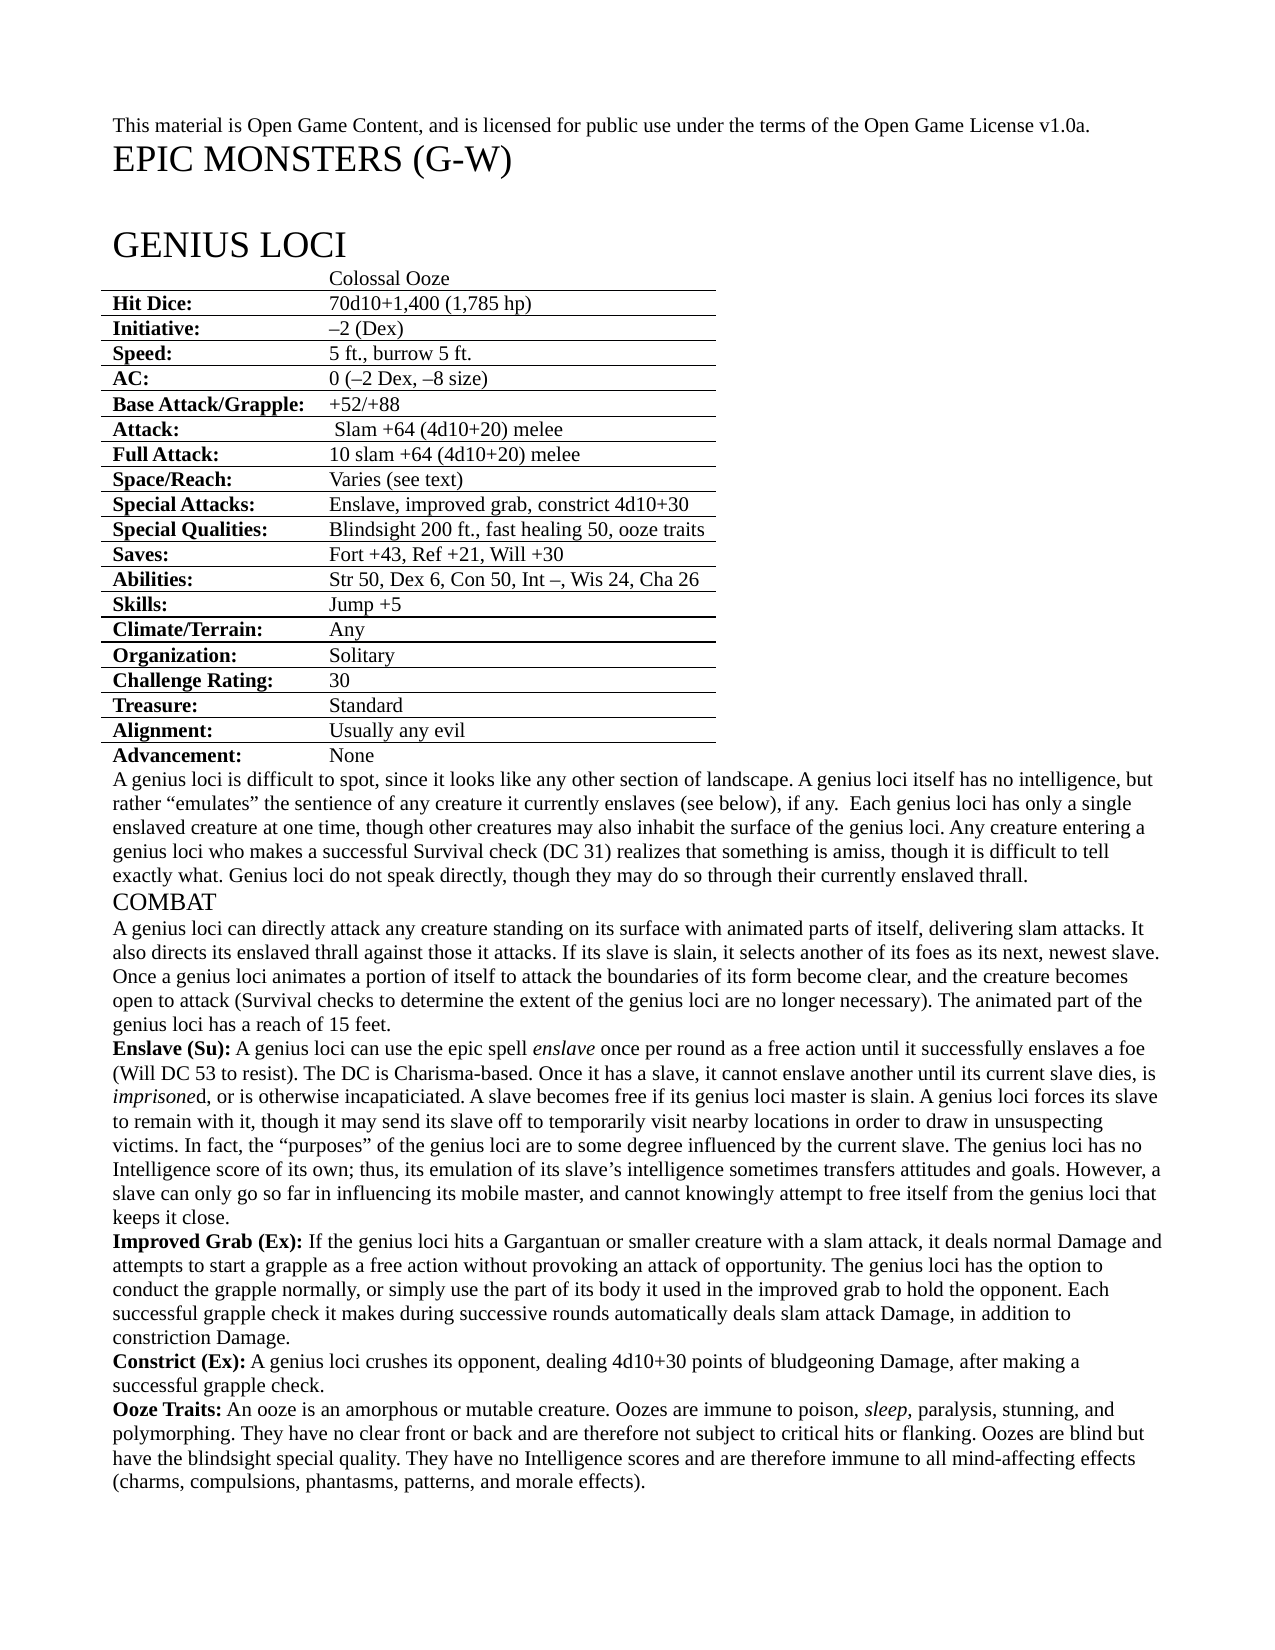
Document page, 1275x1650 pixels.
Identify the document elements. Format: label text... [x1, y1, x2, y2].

text Constrict (Ex): A genius loci crushes its opponent, dealing 4d10+30 points of bludgeoning Damage, after making a successful grapple check. [112, 1349, 1162, 1397]
table_cell Varies (see text) [318, 467, 716, 491]
table_cell Any [318, 618, 716, 641]
table_cell Special Qualities: [101, 517, 318, 541]
table_cell Solitary [318, 643, 716, 667]
table_cell Blindsight 200 ft., fast healing 50, ooze traits [318, 517, 716, 541]
table_cell Space/Reach: [101, 467, 318, 491]
table_cell Usually any evil [318, 718, 716, 742]
table_cell Enslave, improved grab, constrict 4d10+30 [318, 492, 716, 516]
table_cell Initiative: [101, 316, 318, 340]
subtitle GENIUS LOCI [112, 223, 1162, 266]
table_cell Skills: [101, 592, 318, 616]
table_cell 5 ft., burrow 5 ft. [318, 341, 716, 365]
table_cell +52/+88 [318, 391, 716, 416]
table_cell Special Attacks: [101, 492, 318, 516]
text Enslave (Su): A genius loci can use the epic spell enslave once per round as a free action until it successfully enslaves a foe (Will DC 53 to resist). The DC is Charisma-based. Once it has a slave, it cannot enslave another until its current slave dies, is imprisoned, or is otherwise incapaticiated. A slave becomes free if its genius loci master is slain. A genius loci forces its slave to remain with it, though it may send its slave off to temporarily visit nearby locations in order to draw in unsuspecting victims. In fact, the “purposes” of the genius loci are to some degree influenced by the current slave. The genius loci has no Intelligence score of its own; thus, its emulation of its slave’s intelligence sometimes transfers attitudes and goals. However, a slave can only go so far in influencing its mobile master, and cannot knowingly attempt to free itself from the genius loci that keeps it close. [112, 1036, 1162, 1229]
table_cell Saves: [101, 542, 318, 566]
table_cell Speed: [101, 341, 318, 365]
table_header [101, 266, 318, 290]
table_cell 70d10+1,400 (1,785 hp) [318, 291, 716, 315]
table_header Colossal Ooze [318, 266, 716, 290]
table_cell Jump +5 [318, 592, 716, 616]
table_cell Str 50, Dex 6, Con 50, Int –, Wis 24, Cha 26 [318, 567, 716, 591]
table_cell Hit Dice: [101, 291, 318, 315]
table_cell AC: [101, 366, 318, 390]
text Improved Grab (Ex): If the genius loci hits a Gargantuan or smaller creature with a slam attack, it deals normal Damage and attempts to start a grapple as a free action without provoking an attack of opportunity. The genius loci has the option to conduct the grapple normally, or simply use the part of its body it used in the improved grab to hold the opponent. Each successful grapple check it makes during successive rounds automatically deals slam attack Damage, in addition to constriction Damage. [112, 1229, 1162, 1349]
table_cell Standard [318, 693, 716, 717]
table_cell Treasure: [101, 693, 318, 717]
table_cell Challenge Rating: [101, 668, 318, 692]
table_cell Alignment: [101, 718, 318, 742]
table_cell 0 (–2 Dex, –8 size) [318, 366, 716, 390]
text A genius loci is difficult to spot, since it looks like any other section of landscape. A genius loci itself has no intelligence, but rather “emulates” the sentience of any creature it currently enslaves (see below), if any. Each genius loci has only a single enslaved creature at one time, though other creatures may also inhabit the surface of the genius loci. Any creature entering a genius loci who makes a successful Survival check (DC 31) realizes that something is amiss, though it is difficult to tell exactly what. Genius loci do not speak directly, though they may do so through their currently enslaved thrall. [112, 767, 1162, 887]
table_cell Advancement: [101, 743, 318, 767]
table_cell 10 slam +64 (4d10+20) melee [318, 442, 716, 466]
text This material is Open Game Content, and is licensed for public use under the terms of the Open Game License v1.0a. [112, 112, 1162, 137]
table_cell Attack: [101, 417, 318, 441]
table_cell Full Attack: [101, 442, 318, 466]
table_cell Climate/Terrain: [101, 618, 318, 641]
table_cell Base Attack/Grapple: [101, 391, 318, 416]
table_cell Abilities: [101, 567, 318, 591]
text A genius loci can directly attack any creature standing on its surface with animated parts of itself, delivering slam attacks. It also directs its enslaved thrall against those it attacks. If its slave is slain, it selects another of its foes as its next, newest slave. Once a genius loci animates a portion of itself to attack the boundaries of its form become clear, and the creature becomes open to attack (Survival checks to determine the extent of the genius loci are no longer necessary). The animated part of the genius loci has a reach of 15 feet. [112, 916, 1162, 1036]
table_cell Fort +43, Ref +21, Will +30 [318, 542, 716, 566]
table_cell None [318, 743, 716, 767]
table_cell Slam +64 (4d10+20) melee [318, 417, 716, 441]
text EPIC MONSTERS (G-W) [112, 137, 1162, 180]
subtitle COMBAT [112, 887, 1162, 916]
table_cell –2 (Dex) [318, 316, 716, 340]
table_cell 30 [318, 668, 716, 692]
text Ooze Traits: An ooze is an amorphous or mutable creature. Oozes are immune to poison, sleep, paralysis, stunning, and polymorphing. They have no clear front or back and are therefore not subject to critical hits or flanking. Oozes are blind but have the blindsight special quality. They have no Intelligence scores and are therefore immune to all mind-affecting effects (charms, compulsions, phantasms, patterns, and morale effects). [112, 1397, 1162, 1493]
table_cell Organization: [101, 643, 318, 667]
